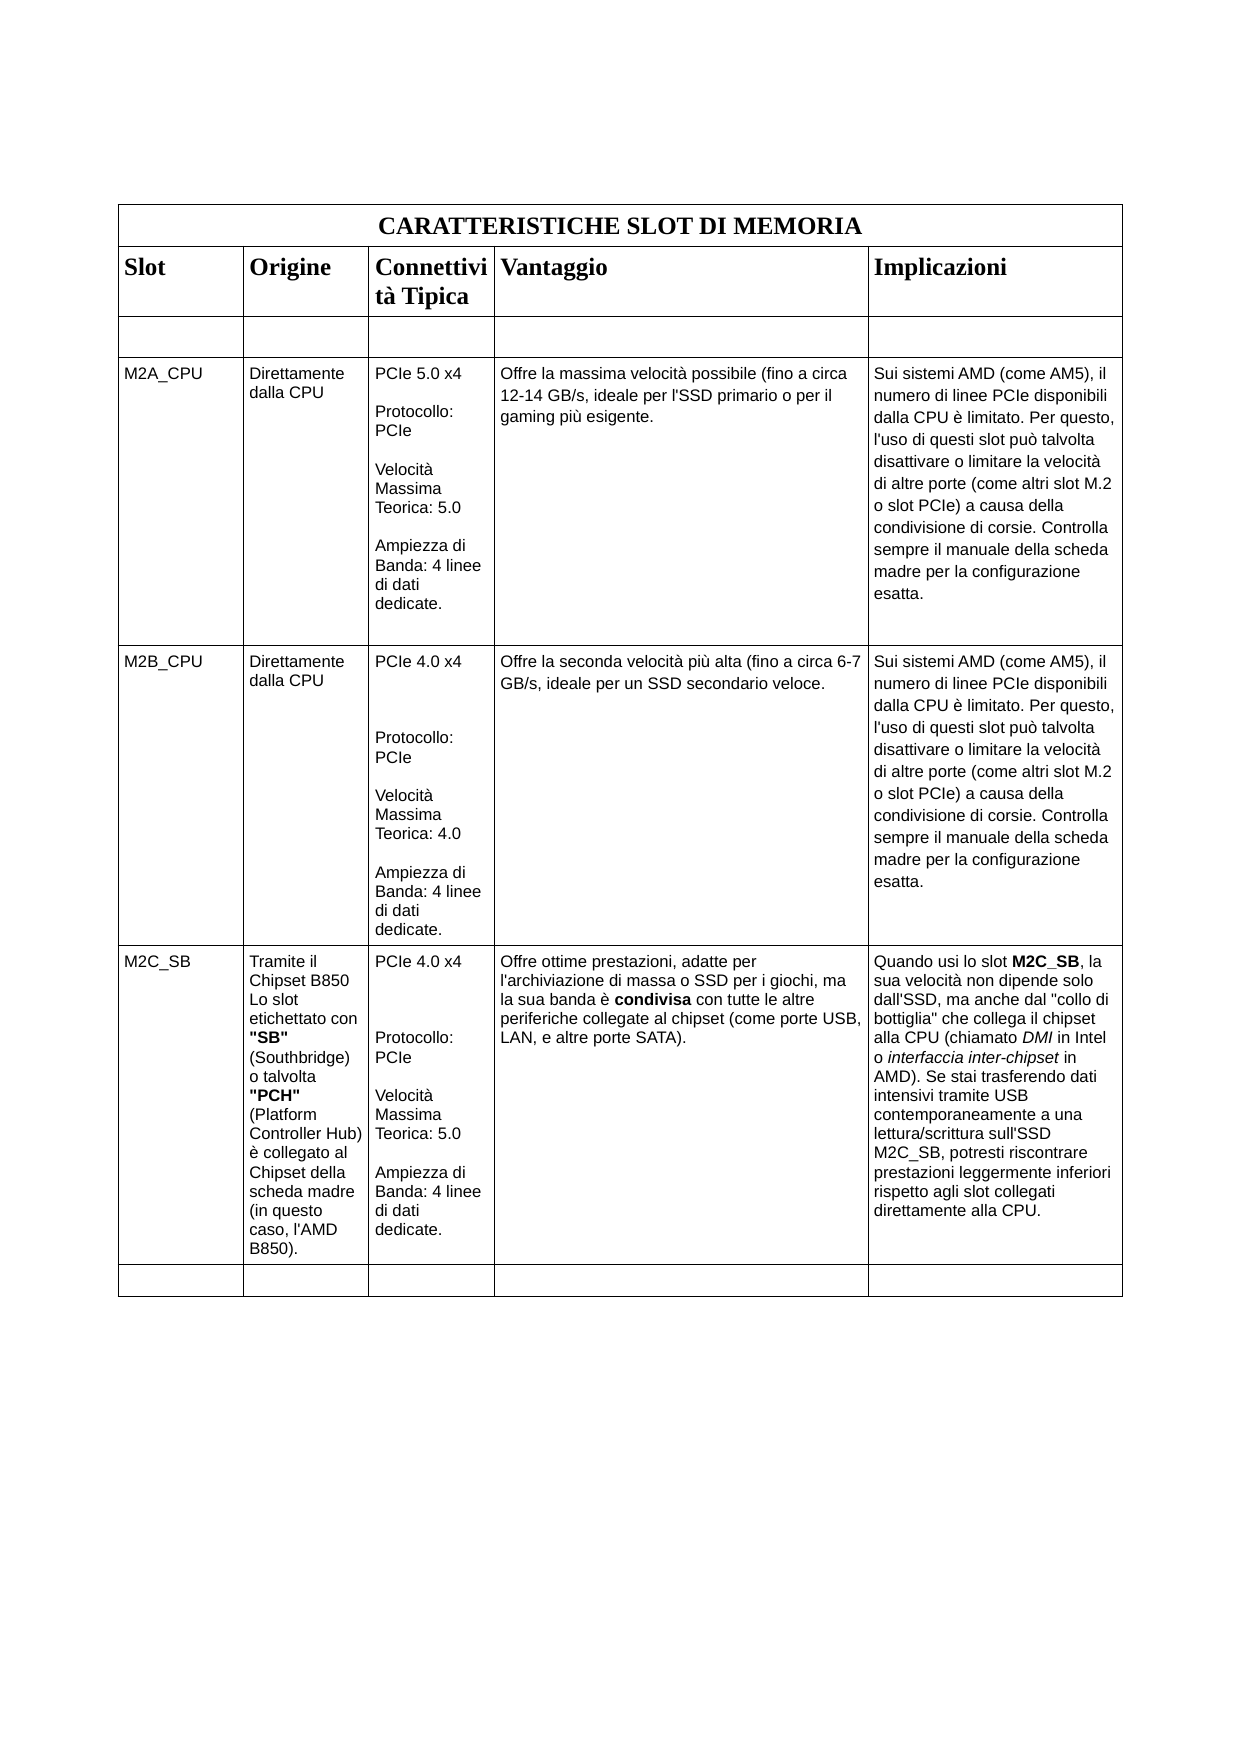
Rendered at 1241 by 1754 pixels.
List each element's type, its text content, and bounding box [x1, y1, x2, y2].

table_cell [119, 317, 243, 357]
table_cell Tramite il Chipset B850 Lo slot etichettato con "SB" (Southbridge) o talvolta "PCH" (Platform Controller Hub) è collegato al Chipset della scheda madre (in questo caso, l'AMD B850). [244, 946, 368, 1264]
table_cell M2C_SB [119, 946, 243, 1264]
table_cell [244, 1265, 368, 1296]
table_cell PCIe 4.0 x4 Protocollo: PCIe Velocità Massima Teorica: 5.0 Ampiezza di Banda: 4 linee di dati dedicate. [369, 946, 494, 1264]
table_cell Origine [244, 247, 368, 316]
table_cell PCIe 5.0 x4 Protocollo: PCIe Velocità Massima Teorica: 5.0 Ampiezza di Banda: 4 linee di dati dedicate. [369, 358, 494, 645]
table_cell Connettività Tipica [369, 247, 494, 316]
table_cell [495, 317, 868, 357]
table_cell Quando usi lo slot M2C_SB, la sua velocità non dipende solo dall'SSD, ma anche dal "collo di bottiglia" che collega il chipset alla CPU (chiamato DMI in Intel o interfaccia inter-chipset in AMD). Se stai trasferendo dati intensivi tramite USB contemporaneamente a una lettura/scrittura sull'SSD M2C_SB, potresti riscontrare prestazioni leggermente inferiori rispetto agli slot collegati direttamente alla CPU. [869, 946, 1122, 1264]
table_cell Slot [119, 247, 243, 316]
table_cell [244, 317, 368, 357]
table_cell M2B_CPU [119, 646, 243, 945]
table_header CARATTERISTICHE SLOT DI MEMORIA [119, 205, 1122, 246]
table_cell [869, 1265, 1122, 1296]
table_cell Offre la massima velocità possibile (fino a circa 12-14 GB/s, ideale per l'SSD primario o per il gaming più esigente. [495, 358, 868, 645]
table_cell Sui sistemi AMD (come AM5), il numero di linee PCIe disponibili dalla CPU è limitato. Per questo, l'uso di questi slot può talvolta disattivare o limitare la velocità di altre porte (come altri slot M.2 o slot PCIe) a causa della condivisione di corsie. Controlla sempre il manuale della scheda madre per la configurazione esatta. [869, 358, 1122, 645]
table_cell [869, 317, 1122, 357]
table_cell Direttamente dalla CPU [244, 646, 368, 945]
table_cell [369, 1265, 494, 1296]
table_cell [369, 317, 494, 357]
table_cell Sui sistemi AMD (come AM5), il numero di linee PCIe disponibili dalla CPU è limitato. Per questo, l'uso di questi slot può talvolta disattivare o limitare la velocità di altre porte (come altri slot M.2 o slot PCIe) a causa della condivisione di corsie. Controlla sempre il manuale della scheda madre per la configurazione esatta. [869, 646, 1122, 945]
table_cell M2A_CPU [119, 358, 243, 645]
table_cell Offre ottime prestazioni, adatte per l'archiviazione di massa o SSD per i giochi, ma la sua banda è condivisa con tutte le altre periferiche collegate al chipset (come porte USB, LAN, e altre porte SATA). [495, 946, 868, 1264]
table_cell [119, 1265, 243, 1296]
table_cell Direttamente dalla CPU [244, 358, 368, 645]
table_cell Vantaggio [495, 247, 868, 316]
table_cell Implicazioni [869, 247, 1122, 316]
table_cell PCIe 4.0 x4 Protocollo: PCIe Velocità Massima Teorica: 4.0 Ampiezza di Banda: 4 linee di dati dedicate. [369, 646, 494, 945]
table_cell [495, 1265, 868, 1296]
table_cell Offre la seconda velocità più alta (fino a circa 6-7 GB/s, ideale per un SSD secondario veloce. [495, 646, 868, 945]
